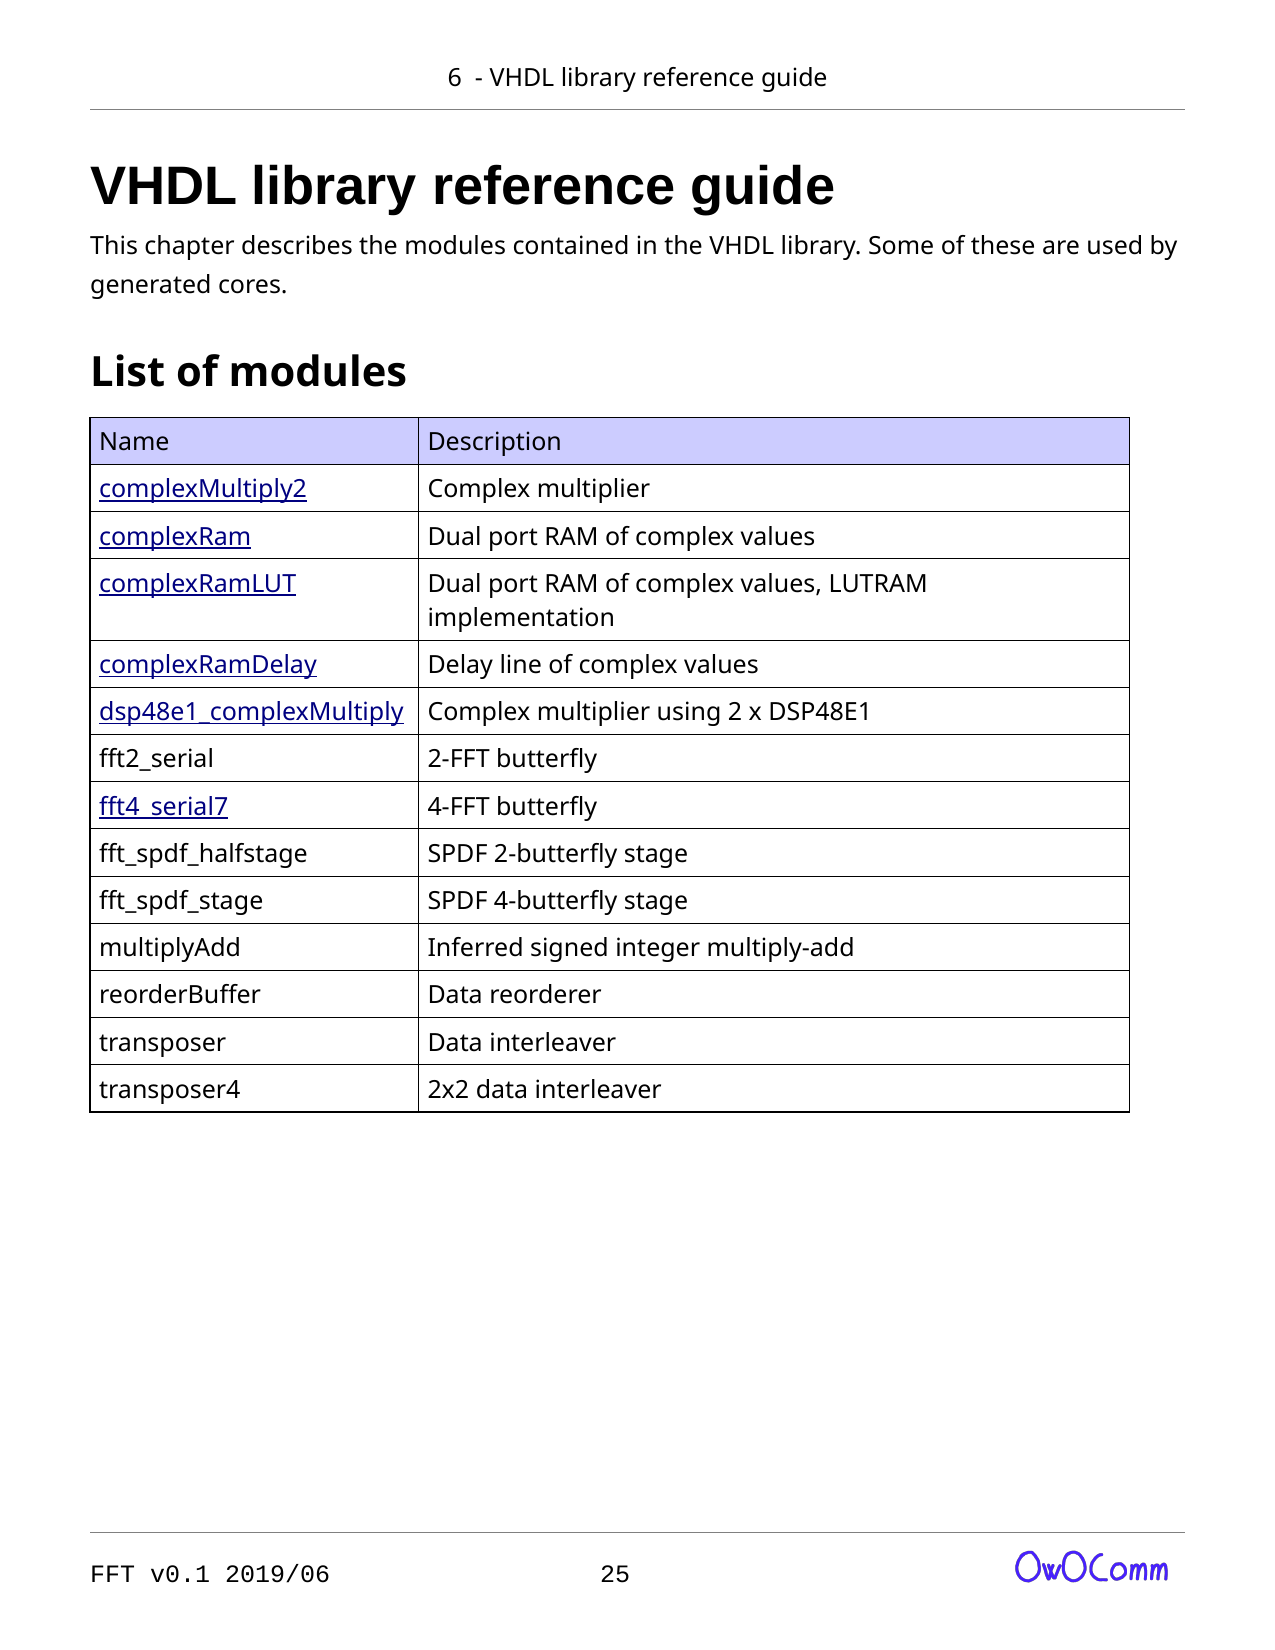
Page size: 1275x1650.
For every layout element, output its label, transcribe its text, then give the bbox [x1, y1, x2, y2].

subtitle List of modules [90, 342, 1185, 399]
table_cell fft_spdf_halfstage [91, 829, 418, 876]
table_cell complexRamLUT [91, 559, 418, 639]
table_cell Complex multiplier [419, 465, 1129, 511]
table_cell multiplyAdd [91, 924, 418, 970]
table_cell Complex multiplier using 2 x DSP48E1 [419, 688, 1129, 734]
text This chapter describes the modules contained in the VHDL library. Some of these are used by generated cores. [90, 228, 1185, 301]
table_cell SPDF 2-butterfly stage [419, 829, 1129, 876]
table_cell complexRam [91, 512, 418, 558]
table_cell transposer [91, 1018, 418, 1064]
table_cell Delay line of complex values [419, 641, 1129, 687]
table_cell complexMultiply2 [91, 465, 418, 511]
table_cell transposer4 [91, 1065, 418, 1111]
table_cell fft2_serial [91, 735, 418, 781]
table_cell Data reorderer [419, 971, 1129, 1017]
table_cell SPDF 4-butterfly stage [419, 877, 1129, 923]
table_cell complexRamDelay [91, 641, 418, 687]
table_cell fft_spdf_stage [91, 877, 418, 923]
table_cell reorderBuffer [91, 971, 418, 1017]
table_cell Dual port RAM of complex values, LUTRAM implementation [419, 559, 1129, 639]
table_cell 4-FFT butterfly [419, 782, 1129, 828]
picture [1005, 1544, 1178, 1589]
table_cell 2-FFT butterfly [419, 735, 1129, 781]
subtitle VHDL library reference guide [90, 154, 1185, 216]
table_cell fft4_serial7 [91, 782, 418, 828]
table_header Description [419, 418, 1129, 464]
table_header Name [91, 418, 418, 464]
table_cell Data interleaver [419, 1018, 1129, 1064]
table_cell Inferred signed integer multiply-add [419, 924, 1129, 970]
table_cell Dual port RAM of complex values [419, 512, 1129, 558]
table_cell dsp48e1_complexMultiply [91, 688, 418, 734]
table_cell 2x2 data interleaver [419, 1065, 1129, 1111]
